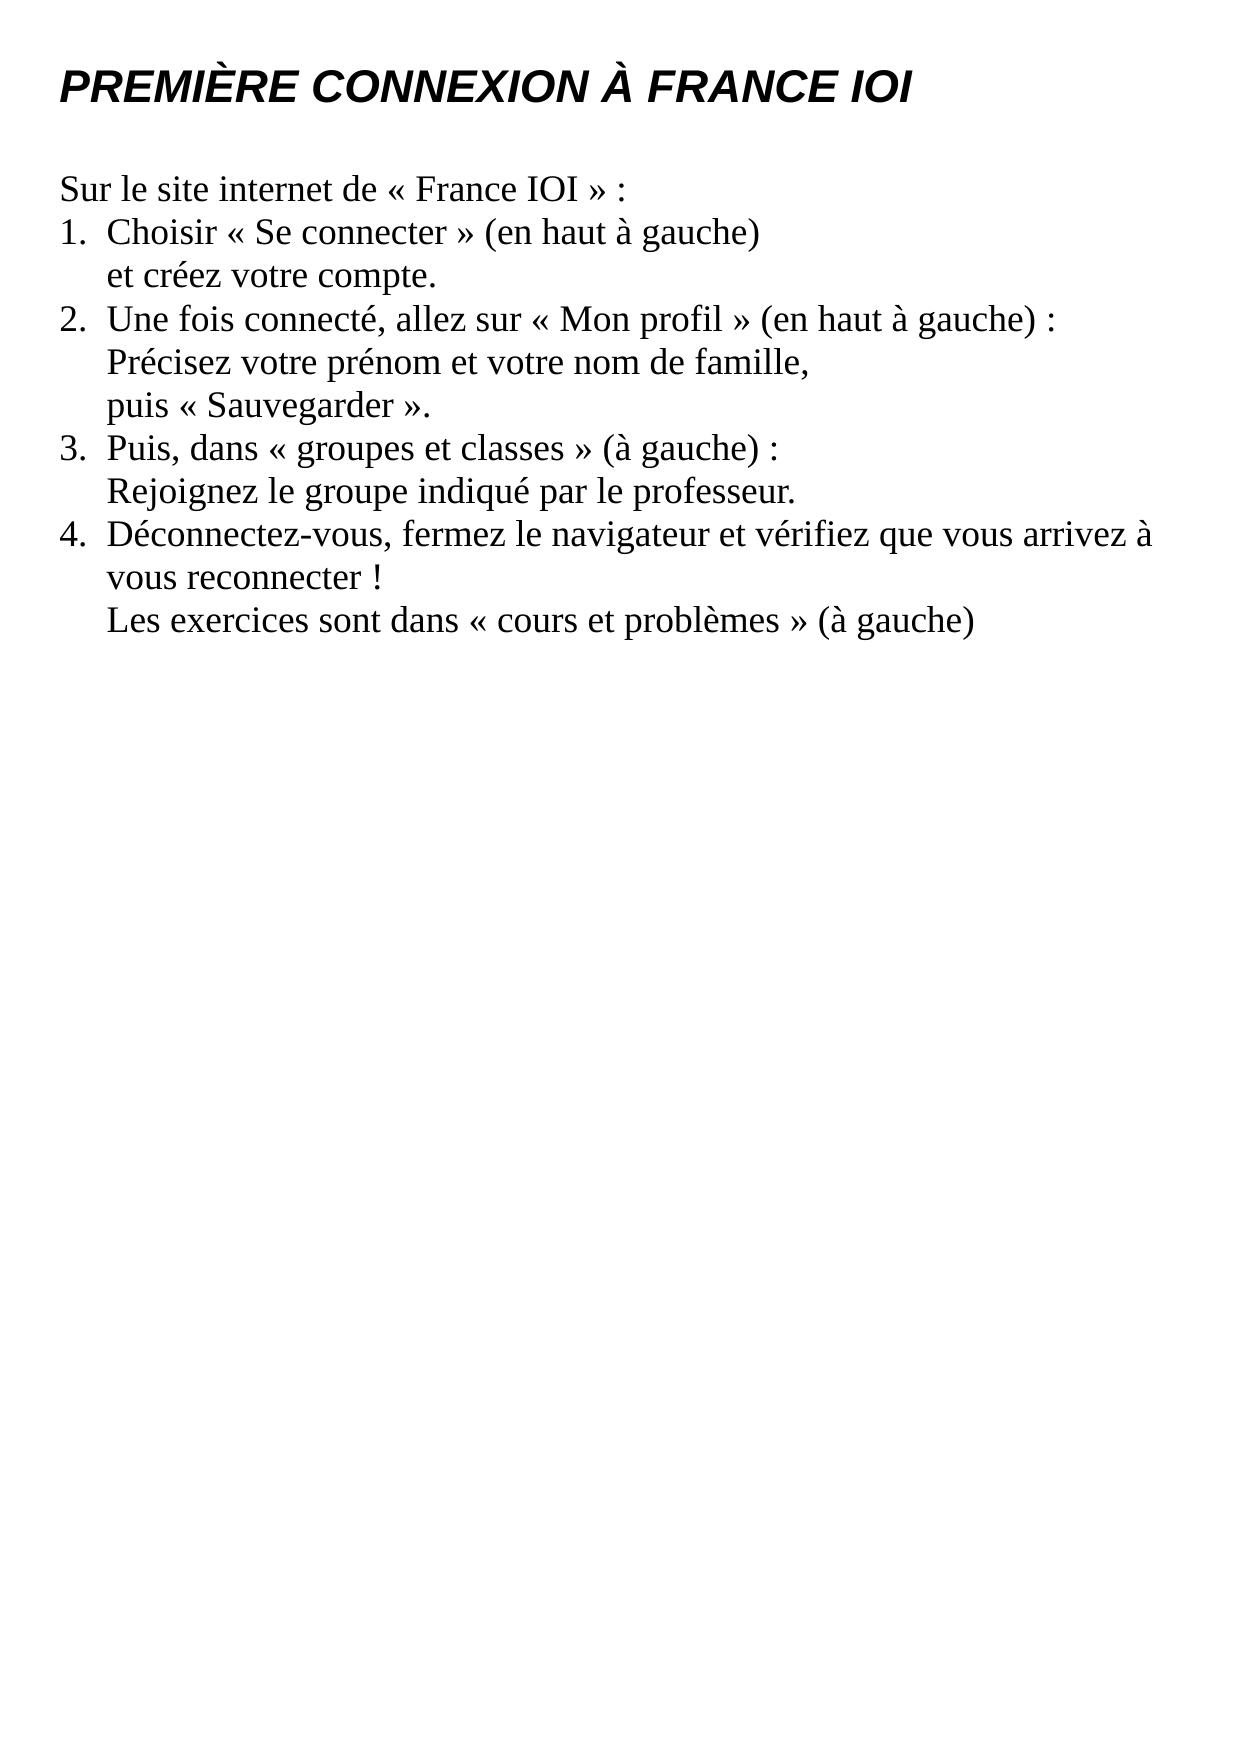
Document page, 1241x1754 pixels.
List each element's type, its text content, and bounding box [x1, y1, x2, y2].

list Puis, dans « groupes et classes » (à gauche) : Rejoignez le groupe indiqué par le professeur. [59, 425, 1181, 512]
list Une fois connecté, allez sur « Mon profil » (en haut à gauche) : Précisez votre prénom et votre nom de famille, puis « Sauvegarder ». [59, 296, 1181, 425]
list Déconnectez-vous, fermez le navigateur et vérifiez que vous arrivez à vous reconnecter ! Les exercices sont dans « cours et problèmes » (à gauche) [59, 512, 1181, 641]
text Sur le site internet de « France IOI » : [59, 167, 1181, 210]
list Choisir « Se connecter » (en haut à gauche) et créez votre compte. [59, 210, 1181, 296]
text Première connexion à France IOI [59, 59, 1181, 112]
